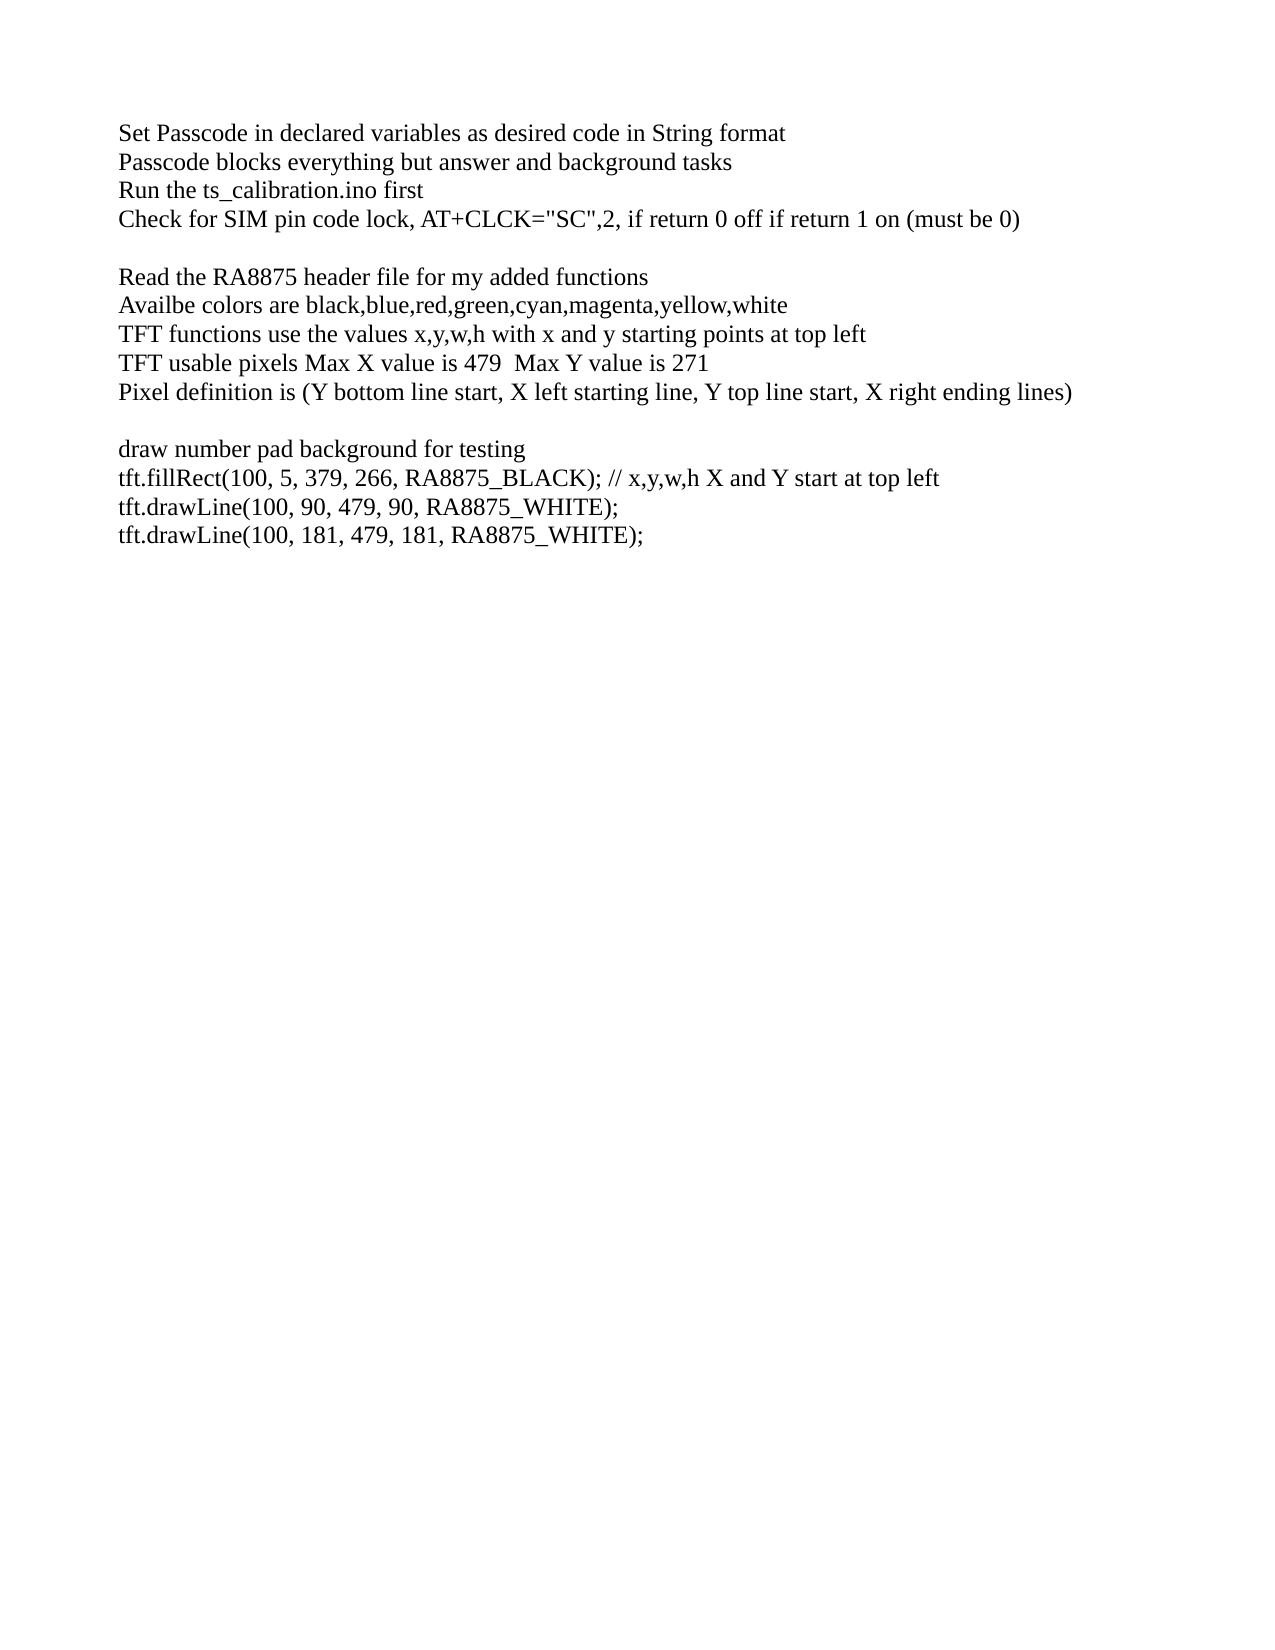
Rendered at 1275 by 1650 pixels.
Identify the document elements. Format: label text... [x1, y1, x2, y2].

text tft.fillRect(100, 5, 379, 266, RA8875_BLACK); // x,y,w,h X and Y start at top left [118, 463, 1157, 492]
text TFT usable pixels Max X value is 479 Max Y value is 271 [118, 348, 1157, 377]
text Passcode blocks everything but answer and background tasks [118, 147, 1157, 176]
text Read the RA8875 header file for my added functions [118, 262, 1157, 291]
text Check for SIM pin code lock, AT+CLCK="SC",2, if return 0 off if return 1 on (must be 0) [118, 204, 1157, 233]
text Set Passcode in declared variables as desired code in String format [118, 118, 1157, 147]
text Run the ts_calibration.ino first [118, 176, 1157, 204]
text Pixel definition is (Y bottom line start, X left starting line, Y top line start, X right ending lines) [118, 377, 1157, 406]
text TFT functions use the values x,y,w,h with x and y starting points at top left [118, 319, 1157, 348]
text Availbe colors are black,blue,red,green,cyan,magenta,yellow,white [118, 291, 1157, 319]
text draw number pad background for testing [118, 434, 1157, 463]
text tft.drawLine(100, 90, 479, 90, RA8875_WHITE); [118, 492, 1157, 521]
text tft.drawLine(100, 181, 479, 181, RA8875_WHITE); [118, 521, 1157, 549]
